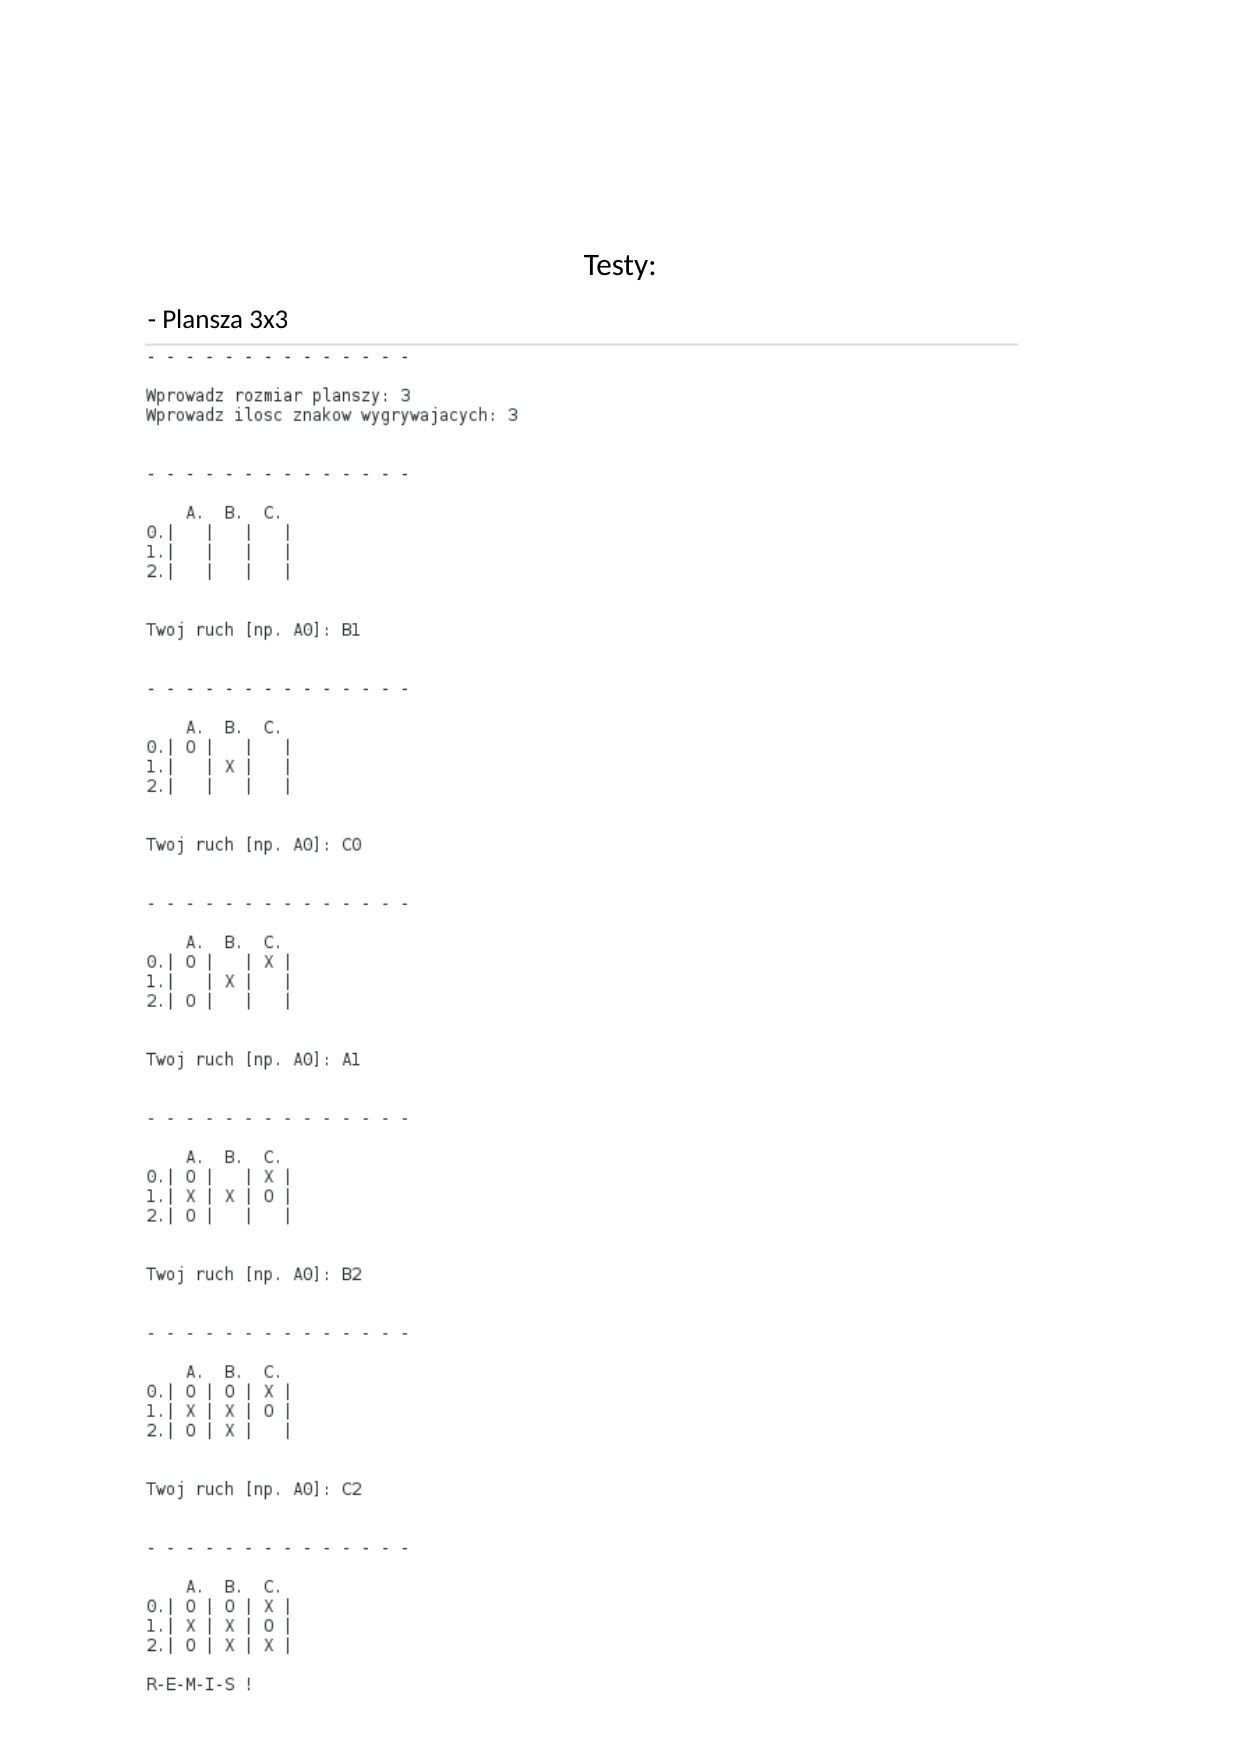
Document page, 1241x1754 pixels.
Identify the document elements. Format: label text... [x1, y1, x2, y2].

text Testy: [148, 246, 1093, 284]
picture [145, 343, 1018, 1703]
text - Plansza 3x3 [148, 302, 1093, 336]
